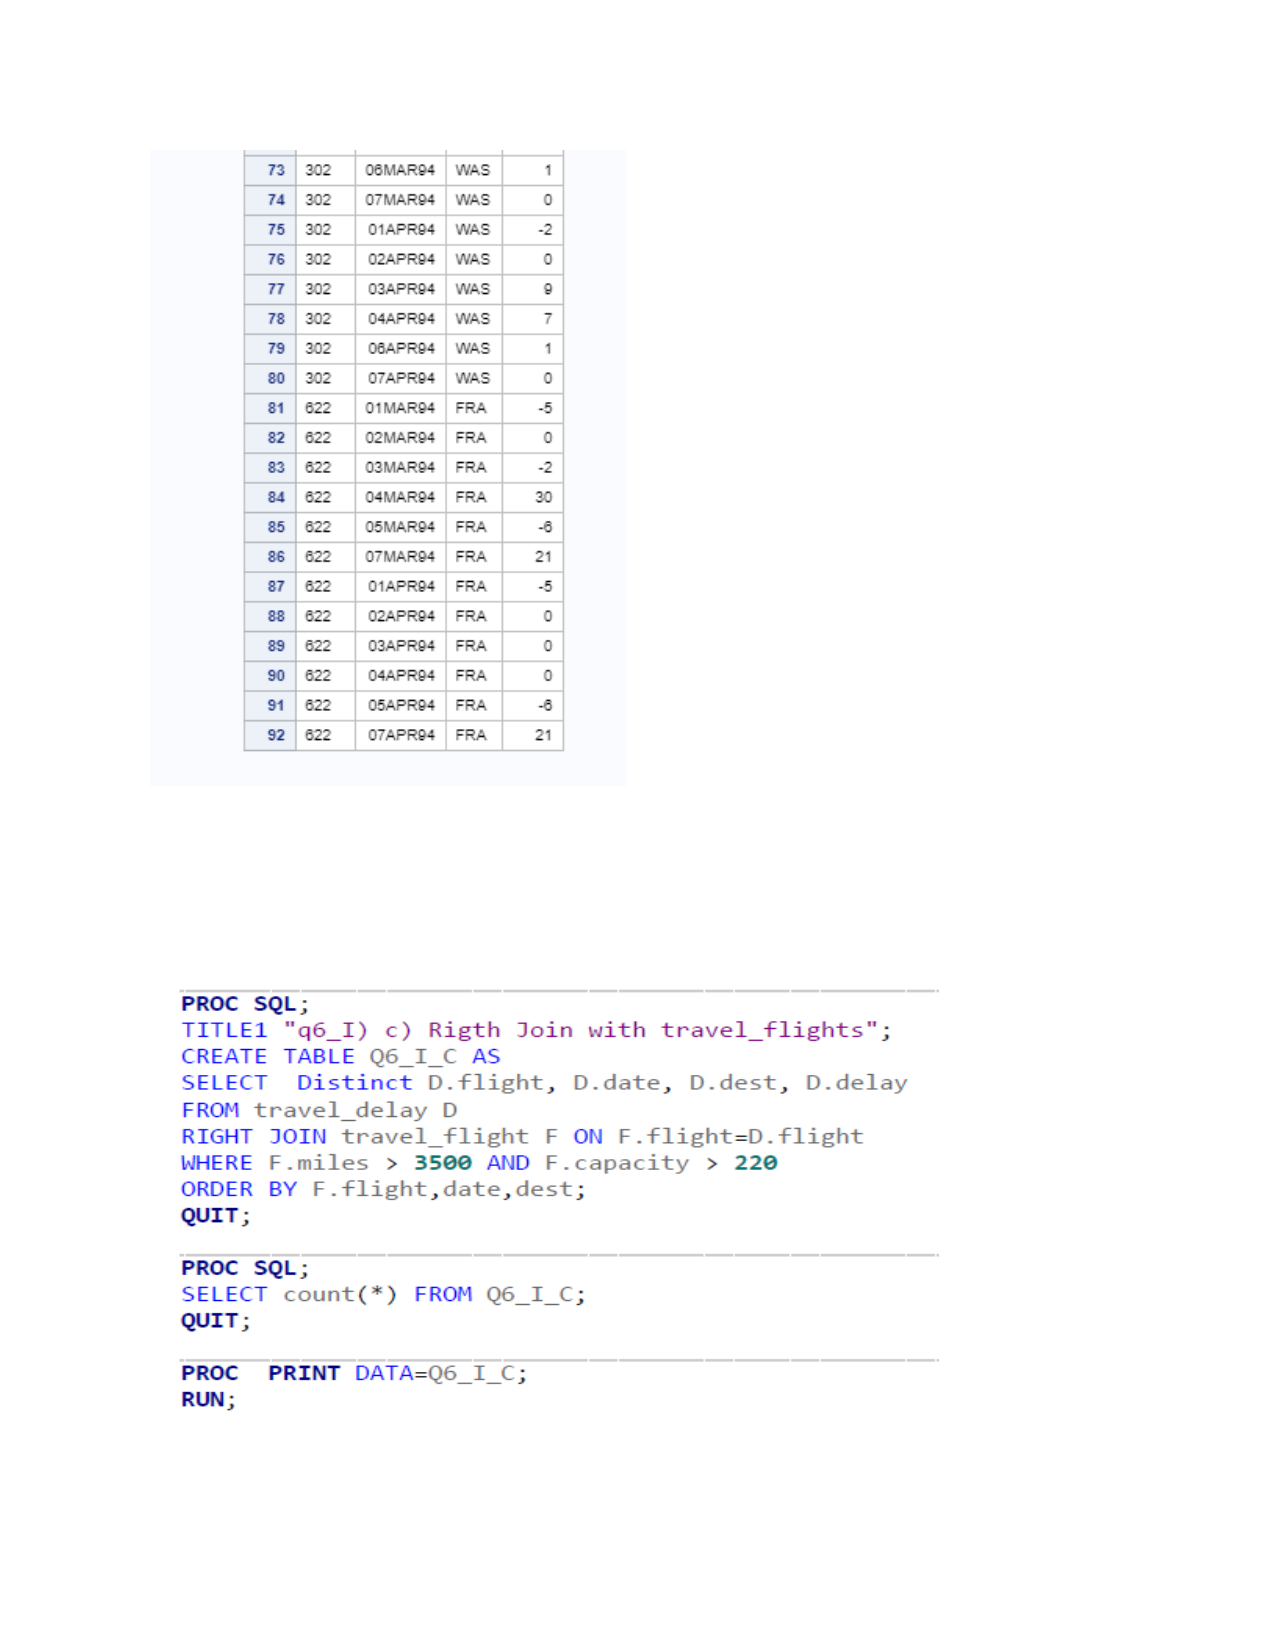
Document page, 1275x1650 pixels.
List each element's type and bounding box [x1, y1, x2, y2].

picture [150, 982, 939, 1463]
picture [150, 150, 627, 786]
